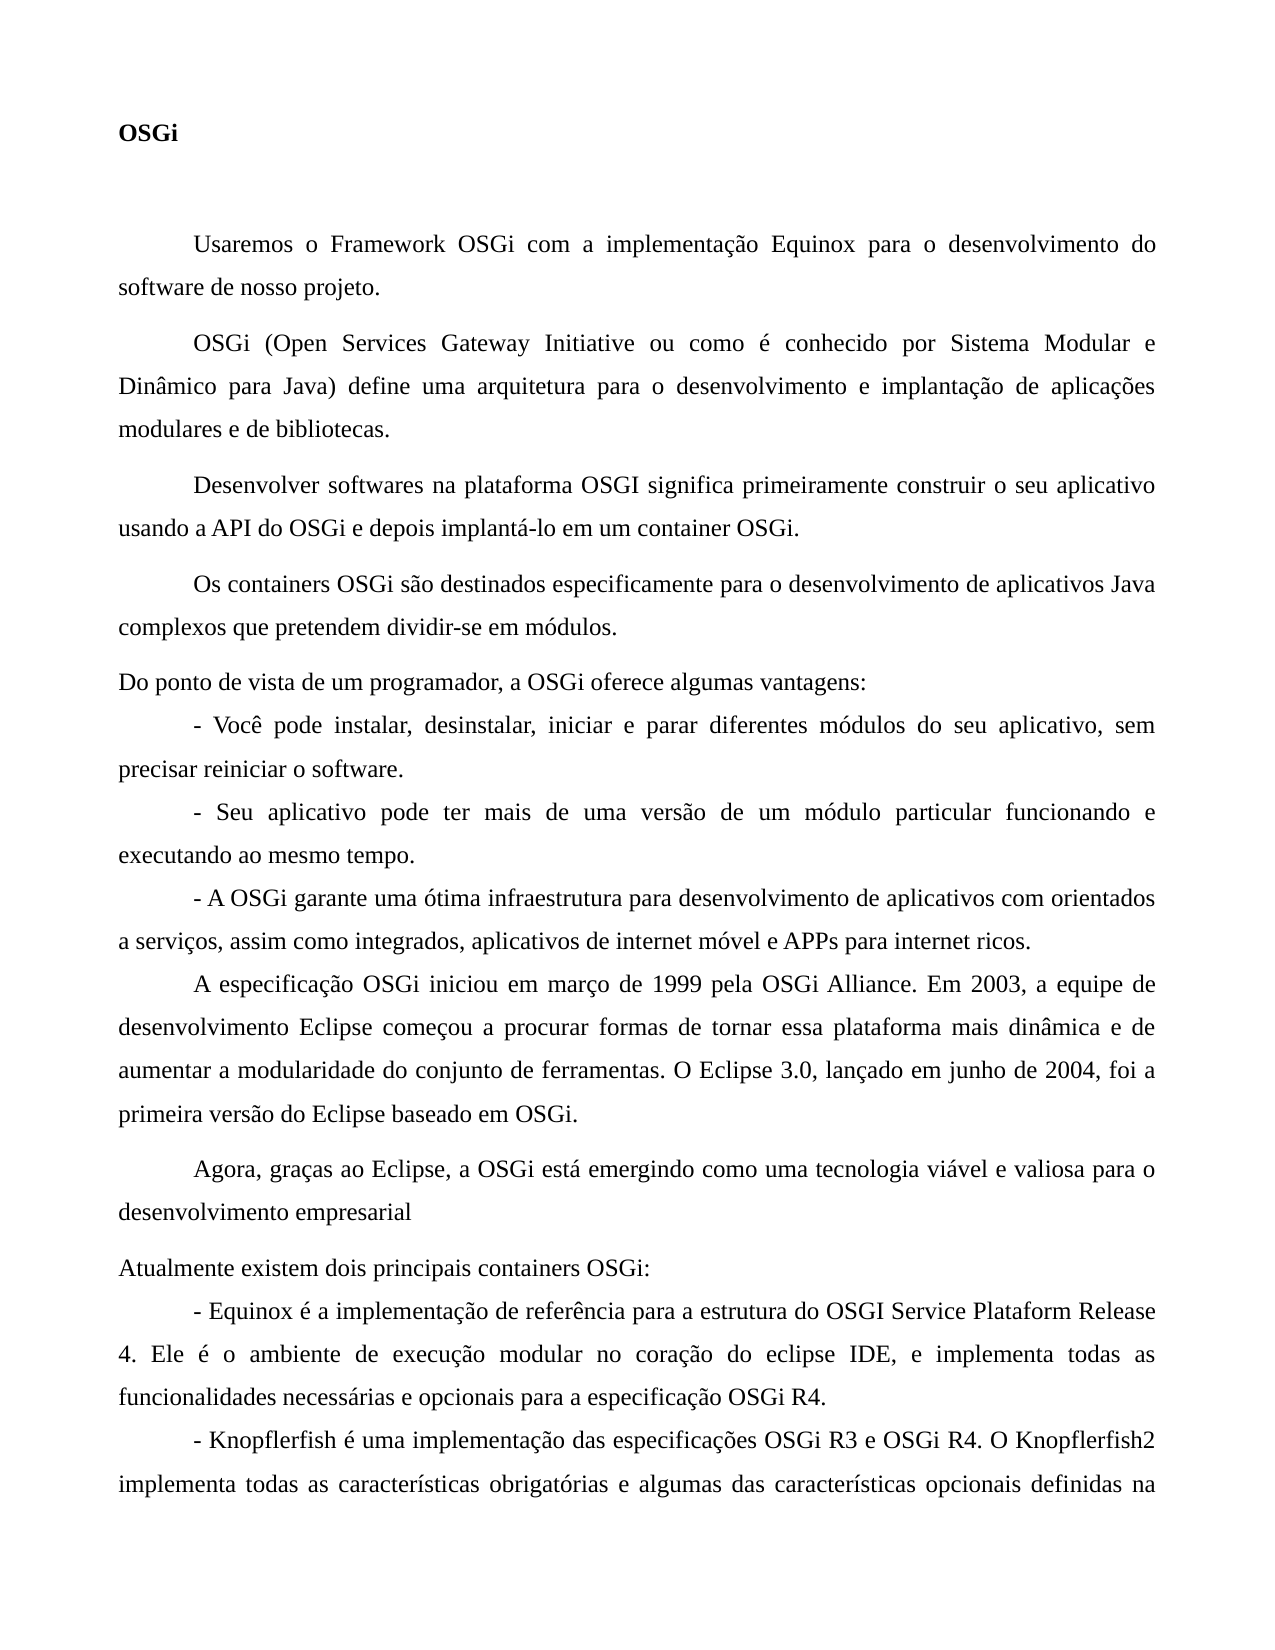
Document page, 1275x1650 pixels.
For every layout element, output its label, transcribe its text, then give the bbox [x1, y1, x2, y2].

text Desenvolver softwares na plataforma OSGI significa primeiramente construir o seu aplicativo usando a API do OSGi e depois implantá-lo em um container OSGi. [118, 470, 1157, 542]
text Usaremos o Framework OSGi com a implementação Equinox para o desenvolvimento do software de nosso projeto. [118, 229, 1157, 301]
text - Seu aplicativo pode ter mais de uma versão de um módulo particular funcionando e executando ao mesmo tempo. [118, 797, 1157, 869]
text Do ponto de vista de um programador, a OSGi oferece algumas vantagens: [118, 667, 1157, 696]
text - A OSGi garante uma ótima infraestrutura para desenvolvimento de aplicativos com orientados a serviços, assim como integrados, aplicativos de internet móvel e APPs para internet ricos. [118, 883, 1157, 955]
text Atualmente existem dois principais containers OSGi: [118, 1253, 1157, 1282]
text Agora, graças ao Eclipse, a OSGi está emergindo como uma tecnologia viável e valiosa para o desenvolvimento empresarial [118, 1154, 1157, 1226]
text OSGi (Open Services Gateway Initiative ou como é conhecido por Sistema Modular e Dinâmico para Java) define uma arquitetura para o desenvolvimento e implantação de aplicações modulares e de bibliotecas. [118, 328, 1157, 443]
text - Equinox é a implementação de referência para a estrutura do OSGI Service Plataform Release 4. Ele é o ambiente de execução modular no coração do eclipse IDE, e implementa todas as funcionalidades necessárias e opcionais para a especificação OSGi R4. [118, 1296, 1157, 1411]
text - Knopflerfish é uma implementação das especificações OSGi R3 e OSGi R4. O Knopflerfish2 implementa todas as características obrigatórias e algumas das características opcionais definidas na [118, 1426, 1157, 1497]
text OSGi [118, 118, 1157, 147]
text Os containers OSGi são destinados especificamente para o desenvolvimento de aplicativos Java complexos que pretendem dividir-se em módulos. [118, 569, 1157, 641]
text - Você pode instalar, desinstalar, iniciar e parar diferentes módulos do seu aplicativo, sem precisar reiniciar o software. [118, 711, 1157, 782]
text A especificação OSGi iniciou em março de 1999 pela OSGi Alliance. Em 2003, a equipe de desenvolvimento Eclipse começou a procurar formas de tornar essa plataforma mais dinâmica e de aumentar a modularidade do conjunto de ferramentas. O Eclipse 3.0, lançado em junho de 2004, foi a primeira versão do Eclipse baseado em OSGi. [118, 969, 1157, 1127]
